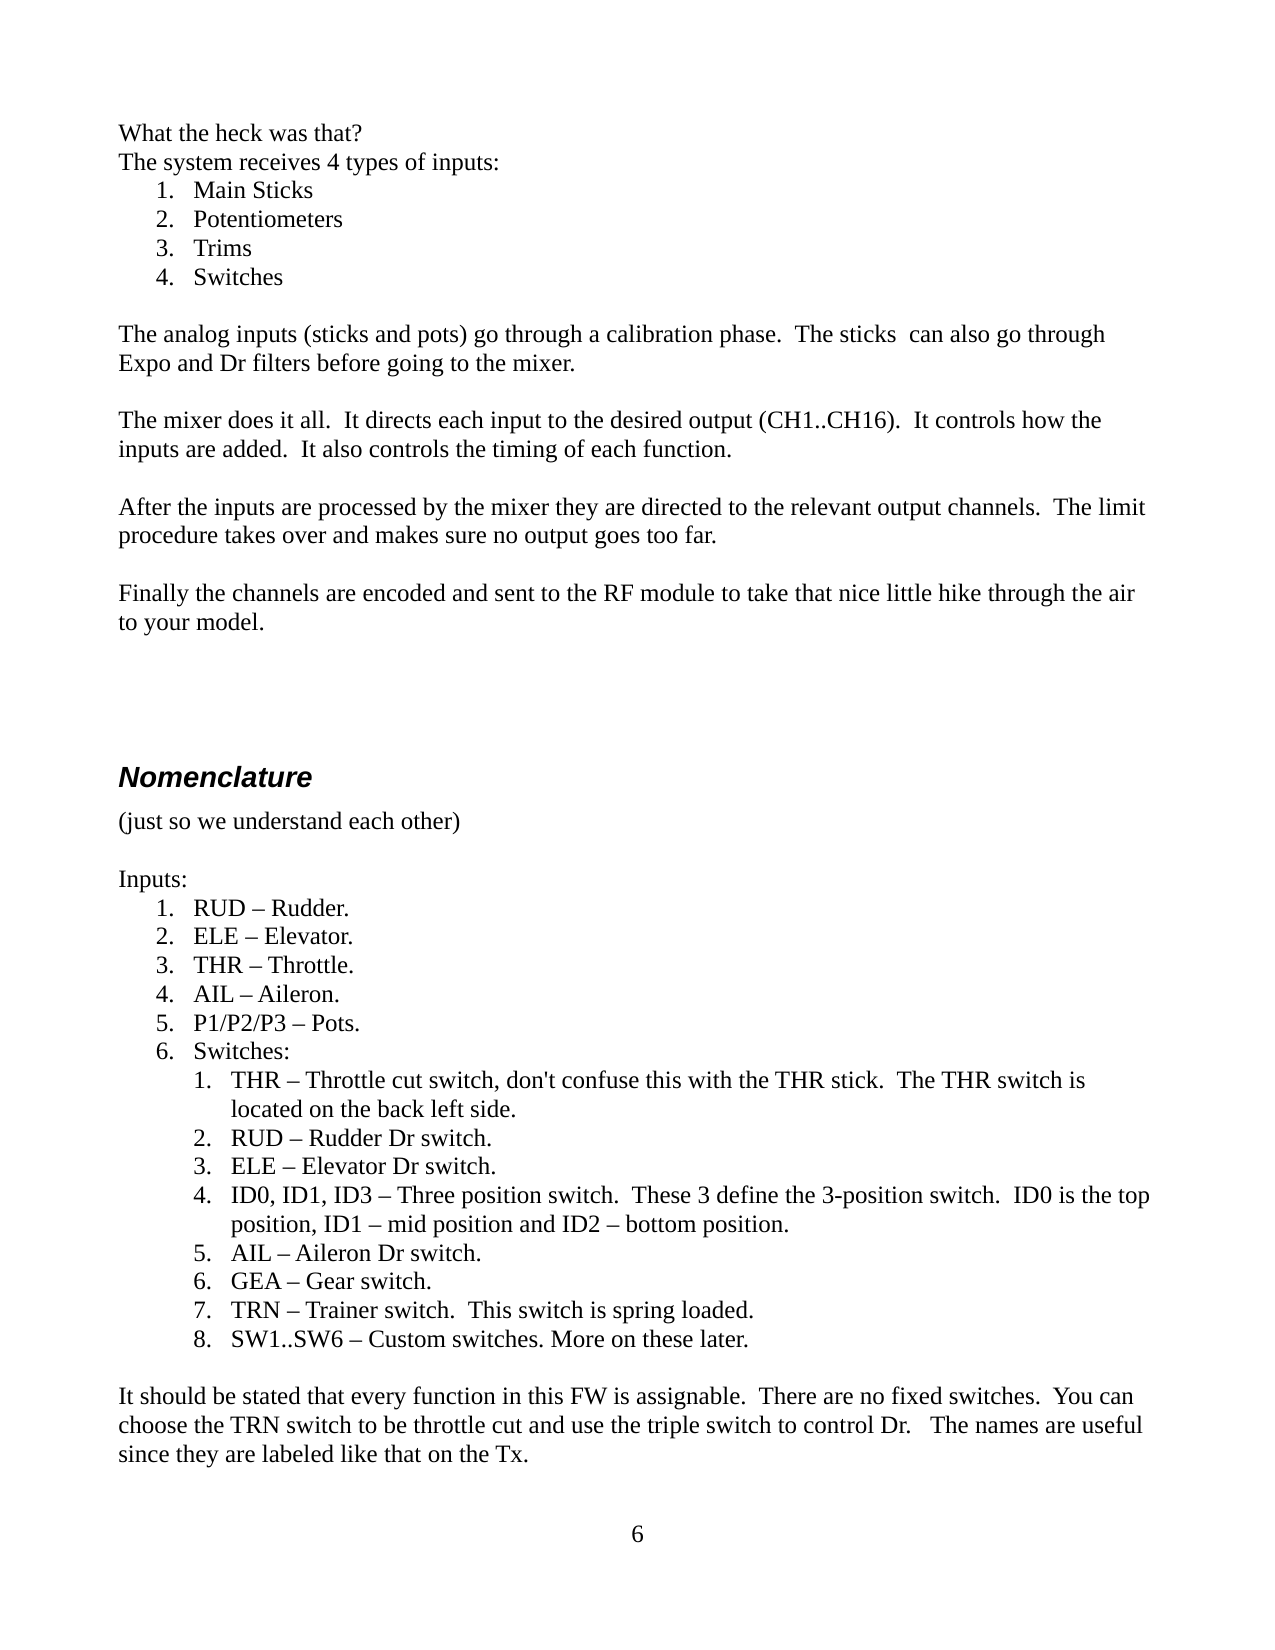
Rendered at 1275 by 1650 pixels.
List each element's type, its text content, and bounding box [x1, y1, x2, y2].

list Main Sticks [156, 176, 1157, 204]
subtitle Nomenclature [118, 760, 1157, 794]
list Potentiometers [156, 204, 1157, 233]
list THR – Throttle cut switch, don't confuse this with the THR stick. The THR switch is located on the back left side. [193, 1065, 1157, 1123]
text The analog inputs (sticks and pots) go through a calibration phase. The sticks can also go through Expo and Dr filters before going to the mixer. [118, 319, 1157, 377]
text (just so we understand each other) [118, 806, 1157, 835]
list AIL – Aileron Dr switch. [193, 1238, 1157, 1266]
list Trims [156, 233, 1157, 262]
list AIL – Aileron. [156, 979, 1157, 1008]
text What the heck was that? [118, 118, 1157, 147]
text Inputs: [118, 864, 1157, 893]
list ELE – Elevator. [156, 921, 1157, 950]
list ID0, ID1, ID3 – Three position switch. These 3 define the 3-position switch. ID0 is the top position, ID1 – mid position and ID2 – bottom position. [193, 1180, 1157, 1238]
text It should be stated that every function in this FW is assignable. There are no fixed switches. You can choose the TRN switch to be throttle cut and use the triple switch to control Dr. The names are useful since they are labeled like that on the Tx. [118, 1381, 1157, 1468]
list RUD – Rudder. [156, 893, 1157, 921]
list Switches: [156, 1036, 1157, 1065]
list THR – Throttle. [156, 950, 1157, 979]
list RUD – Rudder Dr switch. [193, 1123, 1157, 1151]
list P1/P2/P3 – Pots. [156, 1008, 1157, 1036]
list GEA – Gear switch. [193, 1266, 1157, 1295]
text The mixer does it all. It directs each input to the desired output (CH1..CH16). It controls how the inputs are added. It also controls the timing of each function. [118, 406, 1157, 463]
text The system receives 4 types of inputs: [118, 147, 1157, 176]
list ELE – Elevator Dr switch. [193, 1151, 1157, 1180]
text Finally the channels are encoded and sent to the RF module to take that nice little hike through the air to your model. [118, 578, 1157, 636]
list TRN – Trainer switch. This switch is spring loaded. [193, 1295, 1157, 1324]
text After the inputs are processed by the mixer they are directed to the relevant output channels. The limit procedure takes over and makes sure no output goes too far. [118, 492, 1157, 549]
list Switches [156, 262, 1157, 291]
list SW1..SW6 – Custom switches. More on these later. [193, 1324, 1157, 1353]
